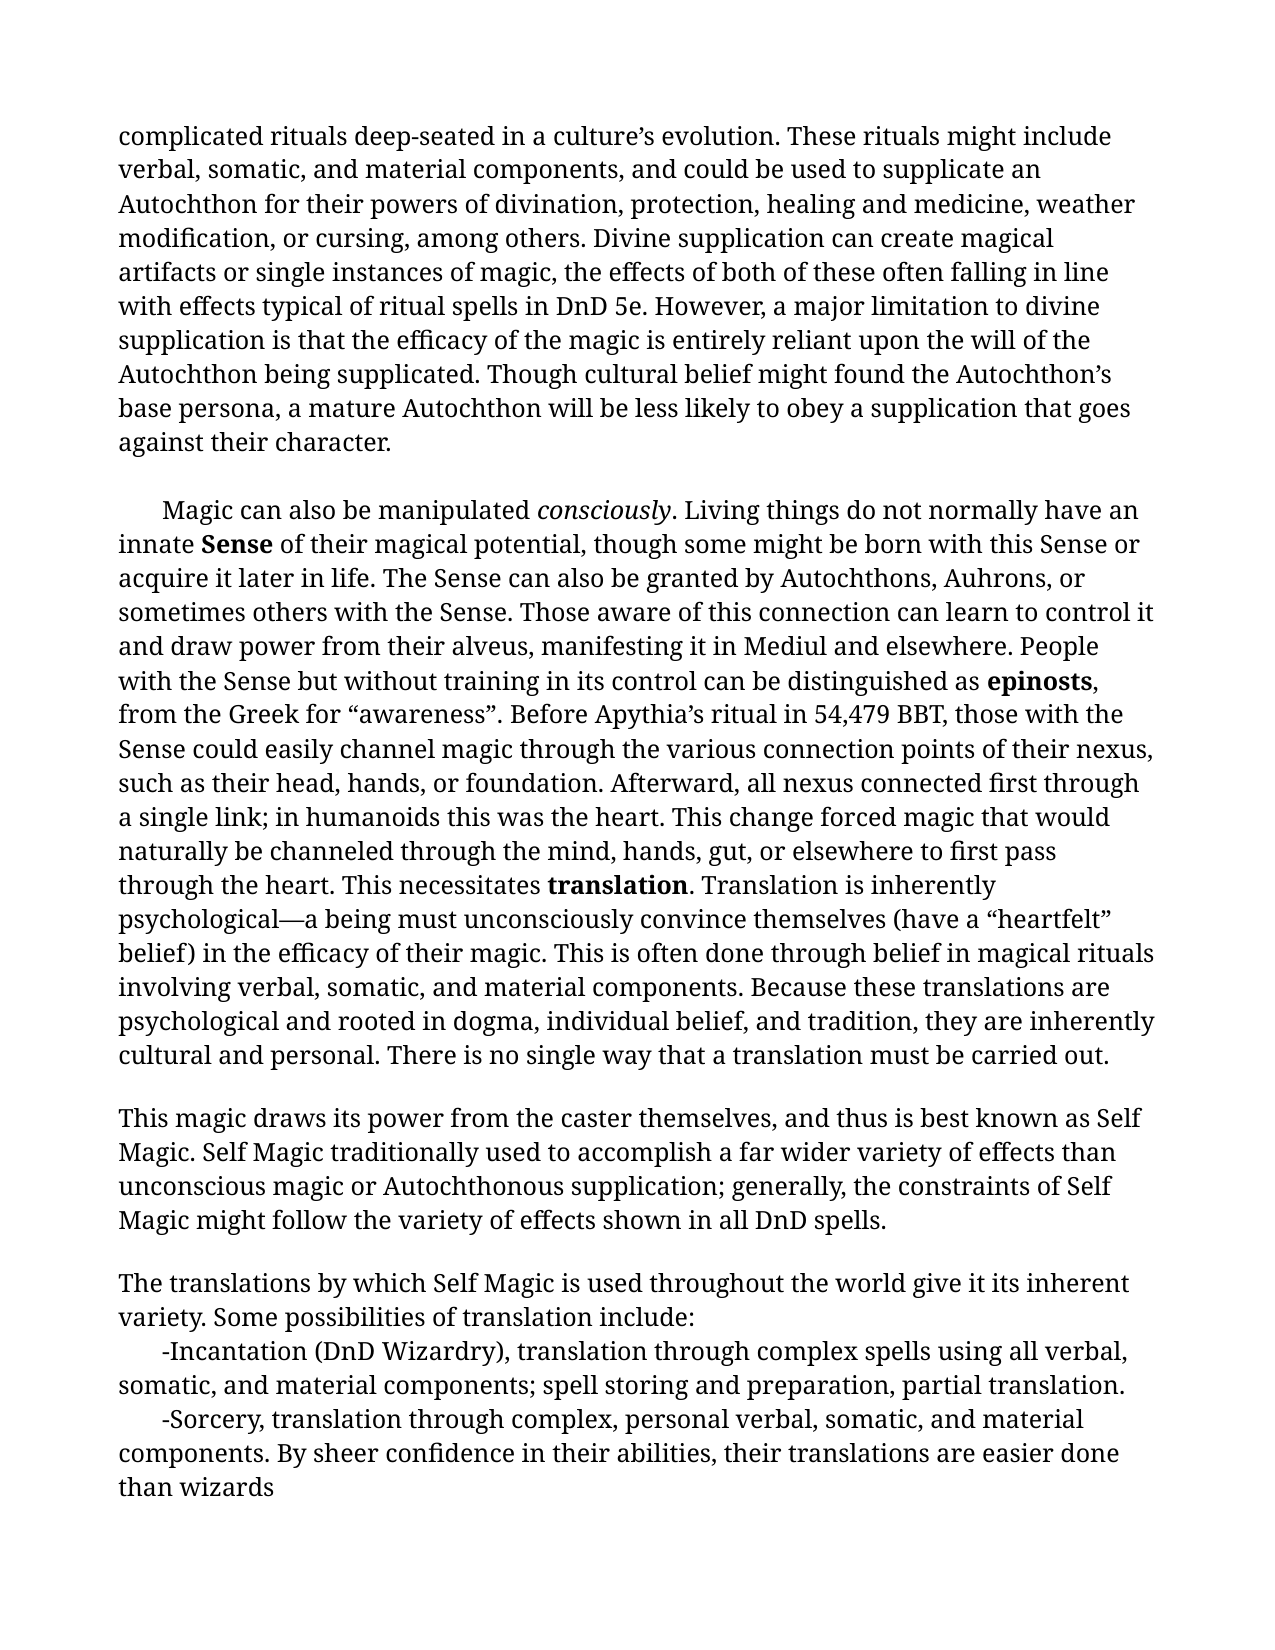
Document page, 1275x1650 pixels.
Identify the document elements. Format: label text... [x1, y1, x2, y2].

text -Sorcery, translation through complex, personal verbal, somatic, and material components. By sheer confidence in their abilities, their translations are easier done than wizards [118, 1402, 1157, 1504]
text complicated rituals deep-seated in a culture’s evolution. These rituals might include verbal, somatic, and material components, and could be used to supplicate an Autochthon for their powers of divination, protection, healing and medicine, weather modification, or cursing, among others. Divine supplication can create magical artifacts or single instances of magic, the effects of both of these often falling in line with effects typical of ritual spells in DnD 5e. However, a major limitation to divine supplication is that the efficacy of the magic is entirely reliant upon the will of the Autochthon being supplicated. Though cultural belief might found the Autochthon’s base persona, a mature Autochthon will be less likely to obey a supplication that goes against their character. [118, 118, 1157, 459]
text Magic can also be manipulated consciously. Living things do not normally have an innate Sense of their magical potential, though some might be born with this Sense or acquire it later in life. The Sense can also be granted by Autochthons, Auhrons, or sometimes others with the Sense. Those aware of this connection can learn to control it and draw power from their alveus, manifesting it in Mediul and elsewhere. People with the Sense but without training in its control can be distinguished as epinosts, from the Greek for “awareness”. Before Apythia’s ritual in 54,479 BBT, those with the Sense could easily channel magic through the various connection points of their nexus, such as their head, hands, or foundation. Afterward, all nexus connected first through a single link; in humanoids this was the heart. This change forced magic that would naturally be channeled through the mind, hands, gut, or elsewhere to first pass through the heart. This necessitates translation. Translation is inherently psychological—a being must unconsciously convince themselves (have a “heartfelt” belief) in the efficacy of their magic. This is often done through belief in magical rituals involving verbal, somatic, and material components. Because these translations are psychological and rooted in dogma, individual belief, and tradition, they are inherently cultural and personal. There is no single way that a translation must be carried out. [118, 493, 1157, 1072]
text -Incantation (DnD Wizardry), translation through complex spells using all verbal, somatic, and material components; spell storing and preparation, partial translation. [118, 1334, 1157, 1402]
text The translations by which Self Magic is used throughout the world give it its inherent variety. Some possibilities of translation include: [118, 1266, 1157, 1334]
text This magic draws its power from the caster themselves, and thus is best known as Self Magic. Self Magic traditionally used to accomplish a far wider variety of effects than unconscious magic or Autochthonous supplication; generally, the constraints of Self Magic might follow the variety of effects shown in all DnD spells. [118, 1101, 1157, 1237]
